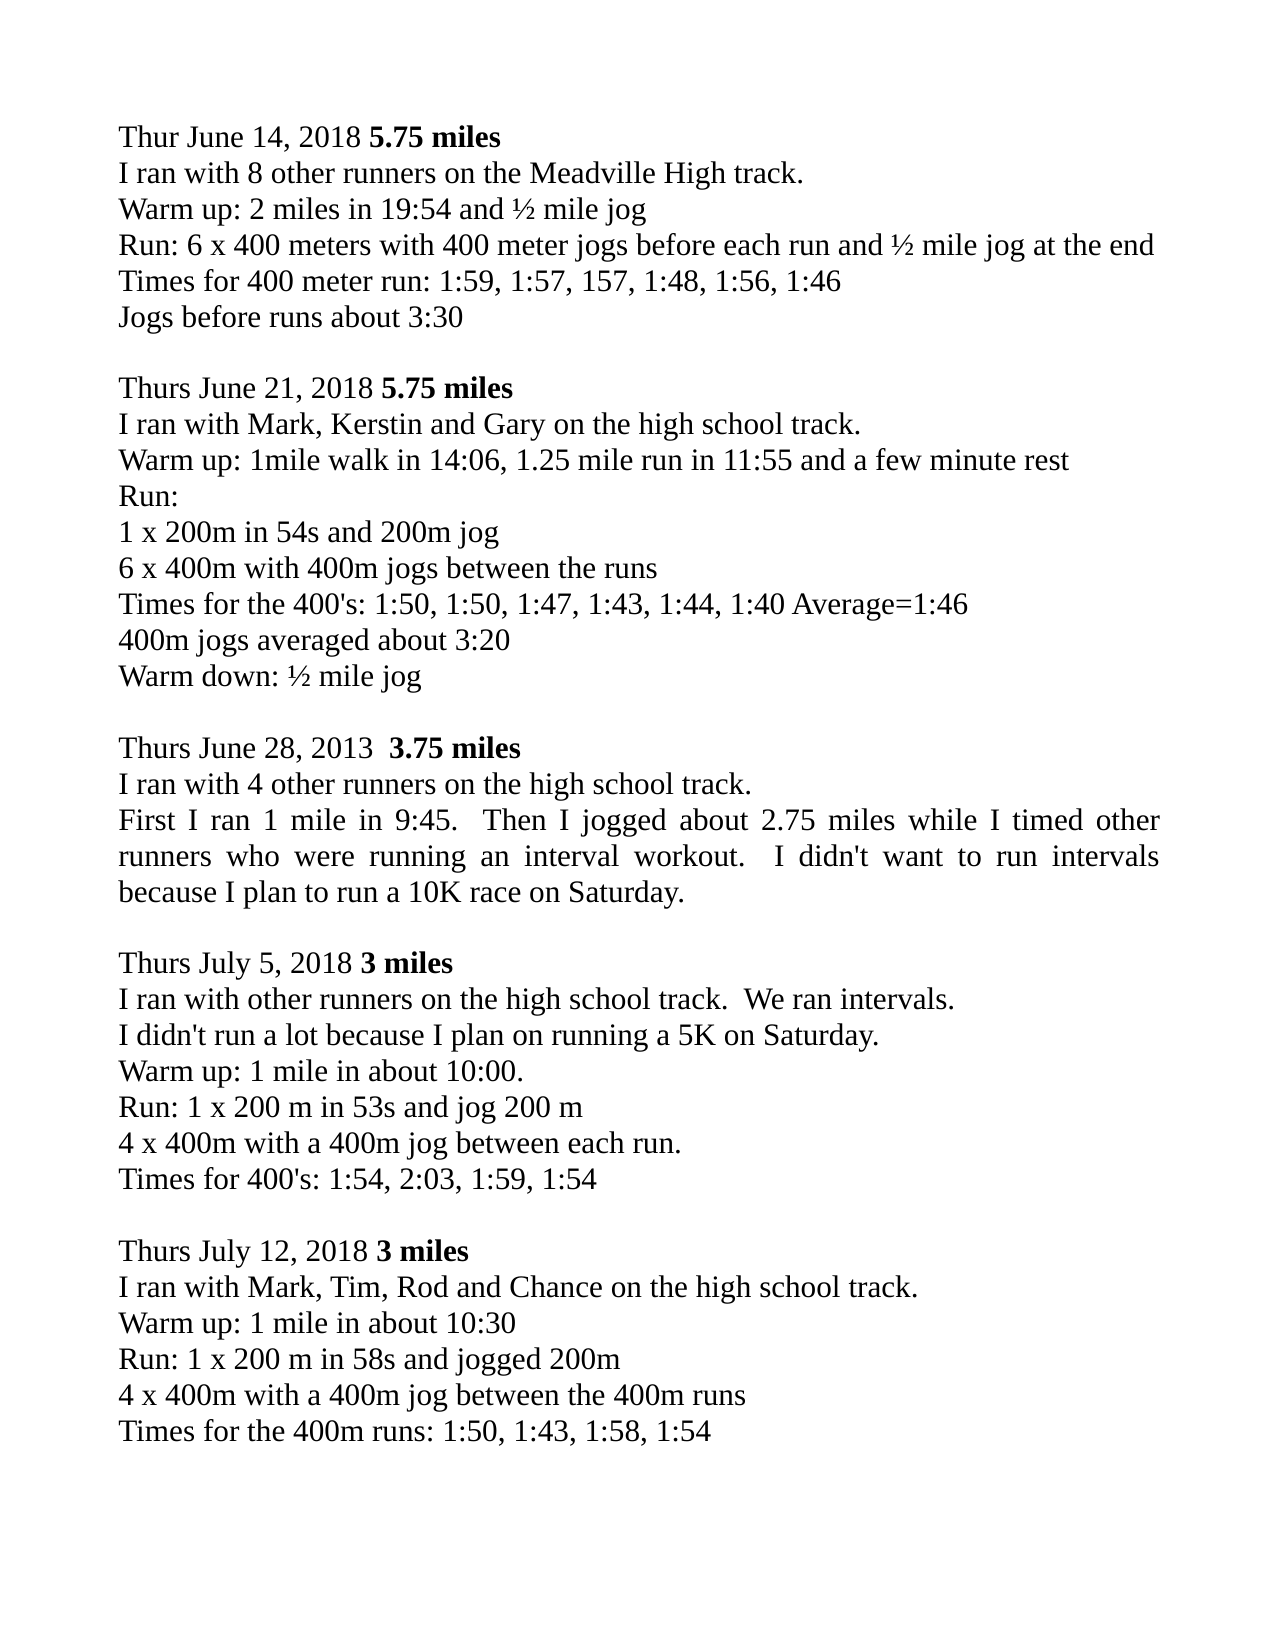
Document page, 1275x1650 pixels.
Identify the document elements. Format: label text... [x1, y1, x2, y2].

text Times for 400 meter run: 1:59, 1:57, 157, 1:48, 1:56, 1:46 [118, 262, 1161, 298]
text I ran with Mark, Kerstin and Gary on the high school track. [118, 406, 1161, 442]
text Run: [118, 477, 1161, 513]
text 6 x 400m with 400m jogs between the runs [118, 549, 1161, 585]
text 4 x 400m with a 400m jog between the 400m runs [118, 1376, 1161, 1412]
text Times for 400's: 1:54, 2:03, 1:59, 1:54 [118, 1160, 1161, 1196]
text Thurs July 12, 2018 3 miles [118, 1232, 1161, 1268]
text 4 x 400m with a 400m jog between each run. [118, 1124, 1161, 1160]
text Warm up: 1mile walk in 14:06, 1.25 mile run in 11:55 and a few minute rest [118, 442, 1161, 477]
text Warm up: 2 miles in 19:54 and ½ mile jog [118, 190, 1161, 226]
text Jogs before runs about 3:30 [118, 298, 1161, 334]
text Thur June 14, 2018 5.75 miles [118, 118, 1161, 154]
text Run: 1 x 200 m in 53s and jog 200 m [118, 1088, 1161, 1124]
text Warm down: ½ mile jog [118, 657, 1161, 693]
text I ran with 4 other runners on the high school track. [118, 765, 1161, 801]
text Warm up: 1 mile in about 10:30 [118, 1304, 1161, 1340]
text 400m jogs averaged about 3:20 [118, 621, 1161, 657]
text Thurs June 28, 2013 3.75 miles [118, 729, 1161, 765]
text I ran with other runners on the high school track. We ran intervals. [118, 981, 1161, 1017]
text Run: 1 x 200 m in 58s and jogged 200m [118, 1340, 1161, 1376]
text Times for the 400's: 1:50, 1:50, 1:47, 1:43, 1:44, 1:40 Average=1:46 [118, 585, 1161, 621]
text Warm up: 1 mile in about 10:00. [118, 1052, 1161, 1088]
text Thurs July 5, 2018 3 miles [118, 945, 1161, 981]
text I ran with 8 other runners on the Meadville High track. [118, 154, 1161, 190]
text Times for the 400m runs: 1:50, 1:43, 1:58, 1:54 [118, 1412, 1161, 1448]
text Run: 6 x 400 meters with 400 meter jogs before each run and ½ mile jog at the end [118, 226, 1161, 262]
text Thurs June 21, 2018 5.75 miles [118, 370, 1161, 406]
text 1 x 200m in 54s and 200m jog [118, 513, 1161, 549]
text I didn't run a lot because I plan on running a 5K on Saturday. [118, 1017, 1161, 1052]
text First I ran 1 mile in 9:45. Then I jogged about 2.75 miles while I timed other runners who were running an interval workout. I didn't want to run intervals because I plan to run a 10K race on Saturday. [118, 801, 1161, 909]
text I ran with Mark, Tim, Rod and Chance on the high school track. [118, 1268, 1161, 1304]
